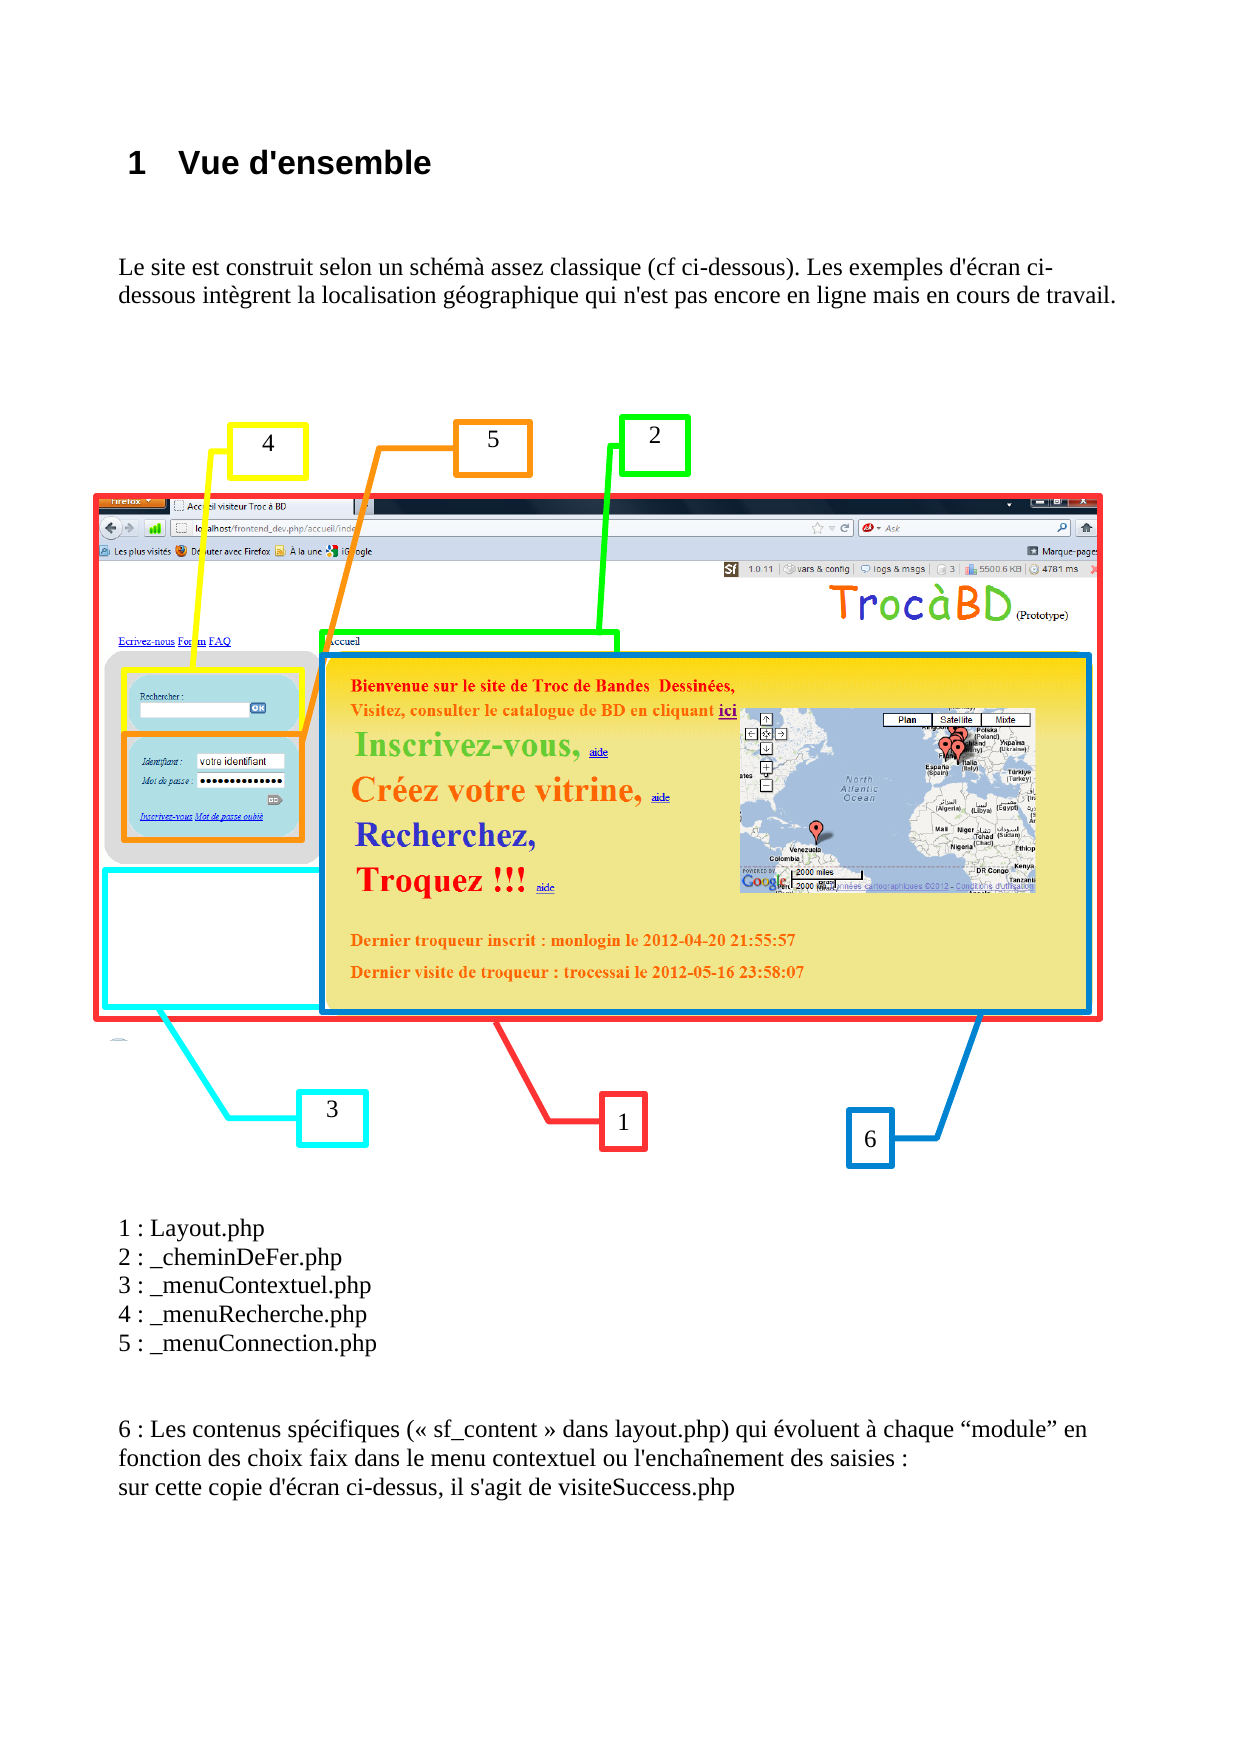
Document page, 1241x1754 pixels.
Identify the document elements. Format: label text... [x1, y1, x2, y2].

picture [127, 737, 299, 837]
text 3 : _menuContextuel.php [118, 1271, 1122, 1299]
picture [330, 635, 614, 652]
picture [500, 1022, 974, 1041]
picture [336, 499, 604, 629]
text sur cette copie d'écran ci-dessus, il s'agit de visiteSuccess.php [118, 1472, 1122, 1501]
picture [164, 1010, 976, 1016]
picture [325, 658, 1086, 1009]
picture [975, 1022, 1100, 1041]
picture [99, 499, 319, 1016]
picture [127, 673, 299, 731]
picture [603, 499, 1097, 1016]
picture [172, 1022, 501, 1041]
text 6 : Les contenus spécifiques (« sf_content » dans layout.php) qui évoluent à chaque “module” en fonction des choix faix dans le menu contextuel ou l'enchaînement des saisies : [118, 1414, 1122, 1472]
text 1 : Layout.php [118, 1213, 1122, 1242]
picture [196, 499, 362, 715]
subtitle Vue d'ensemble [118, 143, 1122, 182]
picture [108, 873, 319, 1004]
text 5 : _menuConnection.php [118, 1328, 1122, 1357]
text 4 : _menuRecherche.php [118, 1299, 1122, 1328]
picture [96, 1022, 175, 1041]
text Le site est construit selon un schémà assez classique (cf ci-dessous). Les exemples d'écran ci-dessous intègrent la localisation géographique qui n'est pas encore en ligne mais en cours de travail. [118, 252, 1122, 309]
text 2 : _cheminDeFer.php [118, 1242, 1122, 1271]
